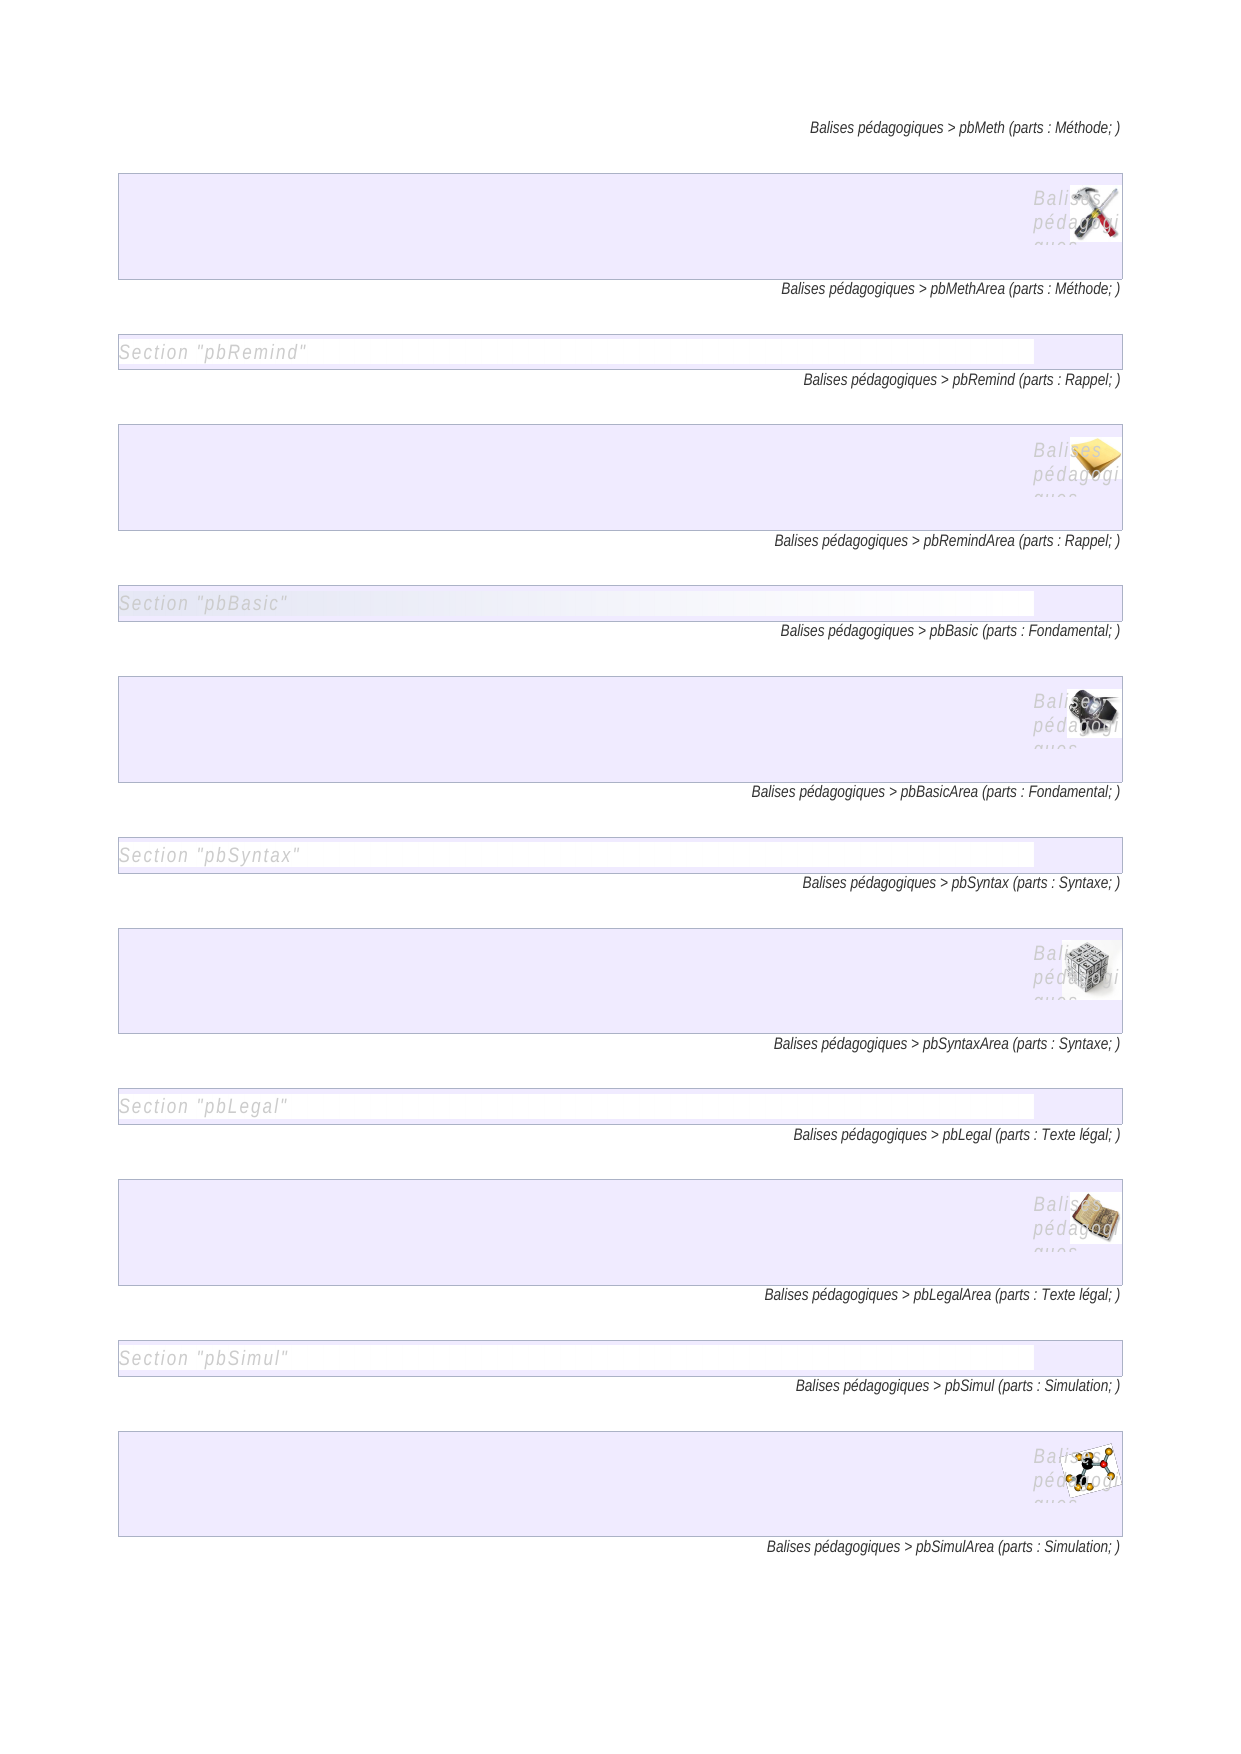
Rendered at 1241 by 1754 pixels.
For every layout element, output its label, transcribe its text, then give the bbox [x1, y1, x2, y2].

picture [119, 1094, 1034, 1119]
picture [1033, 185, 1122, 245]
table_header Section "pbLegal" [119, 1089, 1122, 1124]
table_header [119, 1432, 1122, 1536]
picture [119, 842, 1034, 867]
title Balises pédagogiques > pbRemindArea (parts : Rappel; ) [118, 531, 1122, 549]
title Balises pédagogiques > pbSyntaxArea (parts : Syntaxe; ) [118, 1034, 1122, 1053]
title Balises pédagogiques > pbMeth (parts : Méthode; ) [118, 118, 1122, 137]
table_header Section "pbSyntax" [119, 838, 1122, 873]
table_header Section "pbBasic" [119, 586, 1122, 621]
picture [1033, 437, 1122, 497]
table_header [119, 1180, 1122, 1285]
title Balises pédagogiques > pbLegalArea (parts : Texte légal; ) [118, 1286, 1122, 1304]
picture [119, 339, 1034, 364]
title Balises pédagogiques > pbBasicArea (parts : Fondamental; ) [118, 783, 1122, 801]
picture [1033, 940, 1122, 1000]
picture [119, 591, 1034, 616]
title Balises pédagogiques > pbSyntax (parts : Syntaxe; ) [118, 874, 1122, 892]
title Balises pédagogiques > pbRemind (parts : Rappel; ) [118, 370, 1122, 389]
table_header [119, 438, 1122, 530]
title Balises pédagogiques > pbBasic (parts : Fondamental; ) [118, 622, 1122, 640]
table_header [119, 174, 1122, 279]
table_header [119, 425, 1122, 437]
title Balises pédagogiques > pbSimul (parts : Simulation; ) [118, 1377, 1122, 1395]
table_header [119, 677, 1122, 782]
picture [119, 1345, 1034, 1370]
table_header Section "pbRemind" [119, 335, 1122, 369]
table_header Section "pbSimul" [119, 1341, 1122, 1376]
picture [1033, 1192, 1122, 1252]
picture [1033, 689, 1122, 749]
title Balises pédagogiques > pbSimulArea (parts : Simulation; ) [118, 1537, 1122, 1556]
title Balises pédagogiques > pbLegal (parts : Texte légal; ) [118, 1125, 1122, 1143]
title Balises pédagogiques > pbMethArea (parts : Méthode; ) [118, 280, 1122, 298]
table_header [119, 929, 1122, 1033]
picture [1033, 1443, 1122, 1503]
